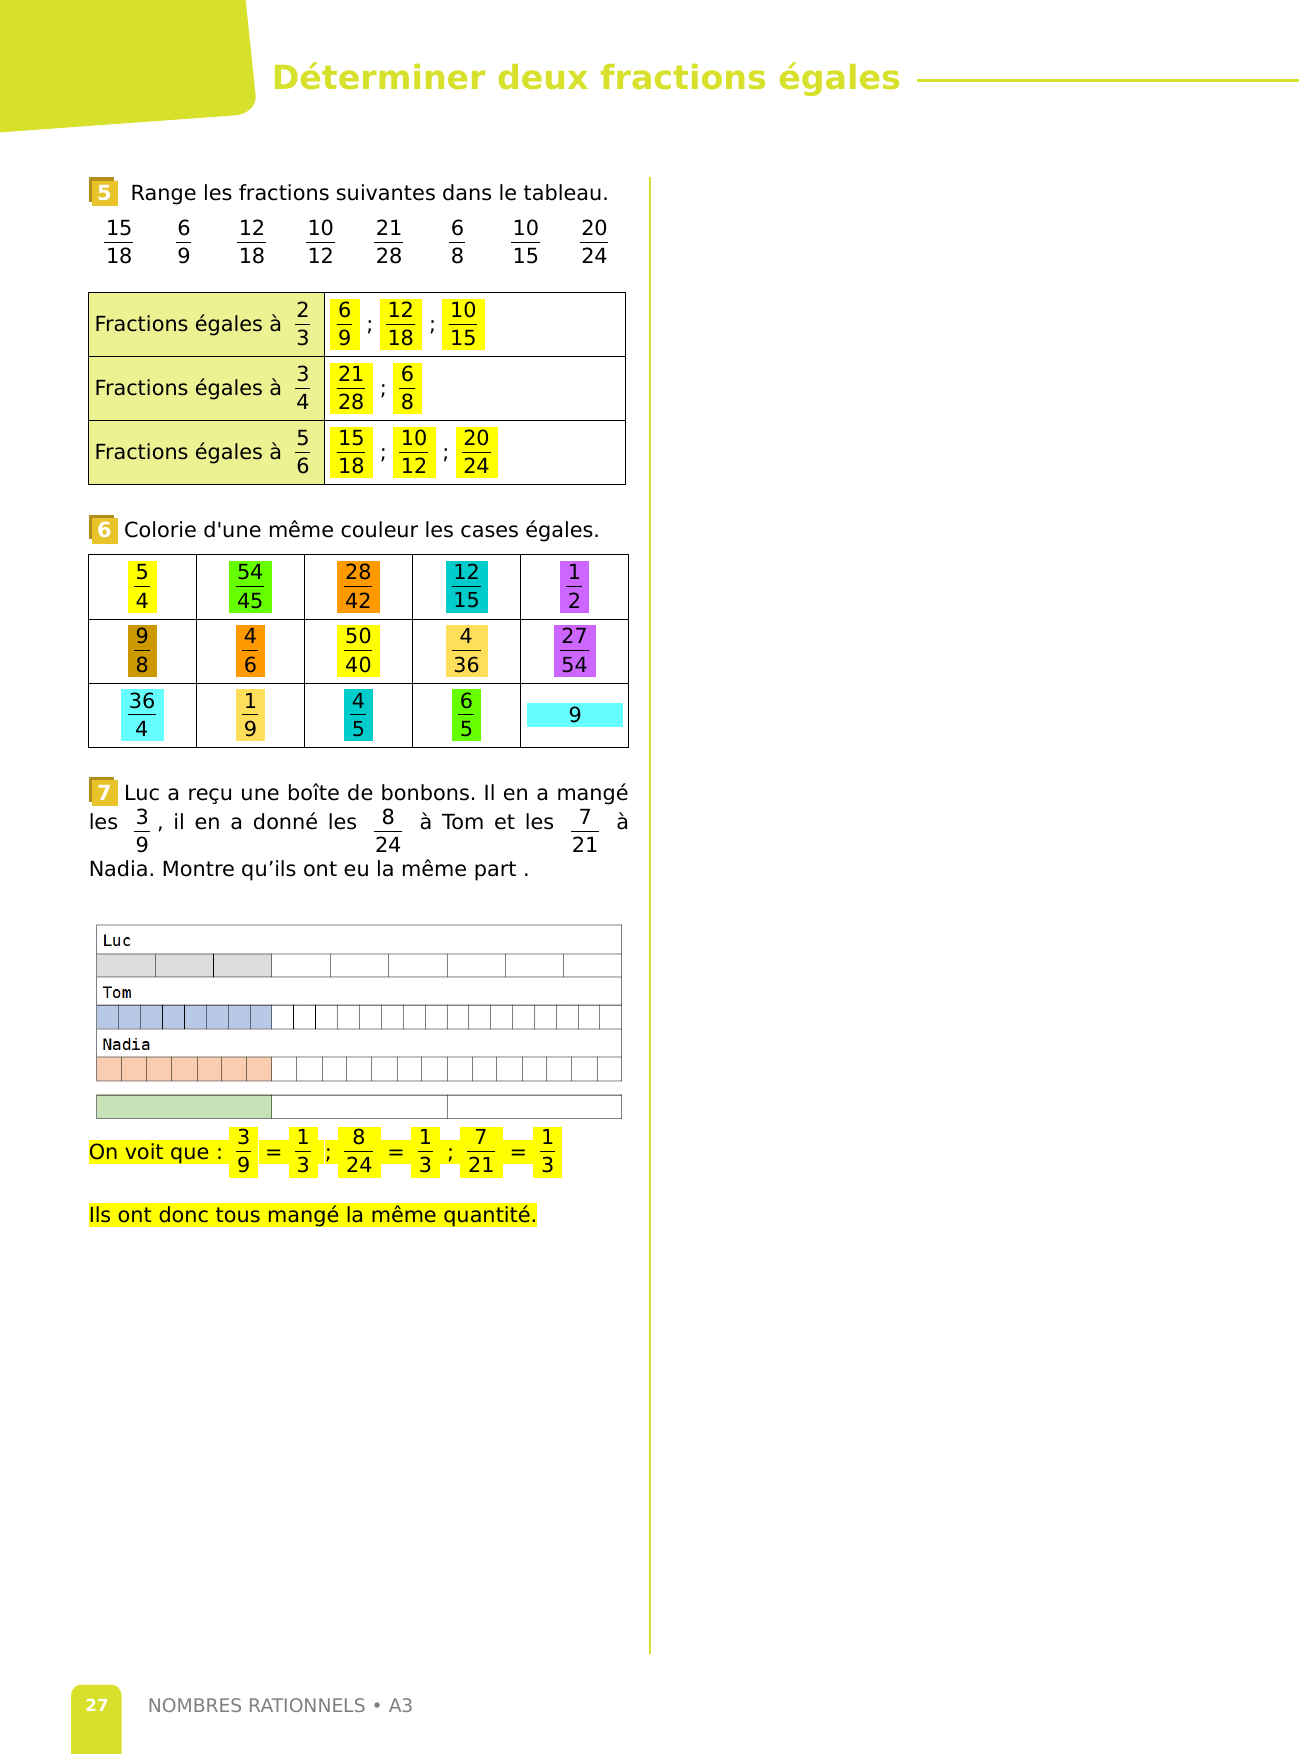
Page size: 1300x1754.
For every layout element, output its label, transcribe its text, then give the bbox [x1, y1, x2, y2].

text On voit que : [88, 1127, 229, 1178]
table_cell [89, 684, 196, 747]
table_header [521, 555, 628, 618]
table_cell ; ; [325, 421, 625, 484]
table_header [287, 211, 355, 274]
text = [503, 1127, 533, 1178]
text = [381, 1127, 411, 1178]
table_cell [305, 684, 412, 747]
table_header [561, 211, 629, 274]
subtitle Colorie d'une même couleur les cases égales. [88, 514, 629, 543]
text ; [440, 1127, 460, 1178]
picture [88, 917, 629, 1127]
table_cell [521, 620, 628, 682]
table_cell [305, 620, 412, 682]
table_header ; ; [325, 293, 625, 356]
table_cell ; [325, 357, 625, 420]
table_header [355, 211, 423, 274]
text [562, 1127, 629, 1178]
text Ils ont donc tous mangé la même quantité. [88, 1203, 629, 1227]
table_cell Fractions égales à [89, 421, 324, 484]
table_header [197, 555, 304, 618]
table_header [150, 211, 218, 274]
table_header [423, 211, 492, 274]
table_header [413, 555, 520, 618]
text = [258, 1127, 289, 1178]
table_header [89, 555, 196, 618]
table_cell [197, 684, 304, 747]
table_header [89, 211, 150, 274]
text ; [318, 1127, 338, 1178]
table_cell [89, 620, 196, 682]
table_header [218, 211, 287, 274]
table_cell 9 [521, 684, 628, 747]
table_header [305, 555, 412, 618]
table_cell [413, 620, 520, 682]
table_header Fractions égales à [89, 293, 324, 356]
table_cell [413, 684, 520, 747]
subtitle Luc a reçu une boîte de bonbons. Il en a mangé les , il en a donné les à Tom et les à Nadia. Montre qu’ils ont eu la même part . [88, 777, 629, 881]
table_cell Fractions égales à [89, 357, 324, 420]
table_header [492, 211, 561, 274]
table_cell [197, 620, 304, 682]
subtitle Range les fractions suivantes dans le tableau. [114, 177, 629, 205]
